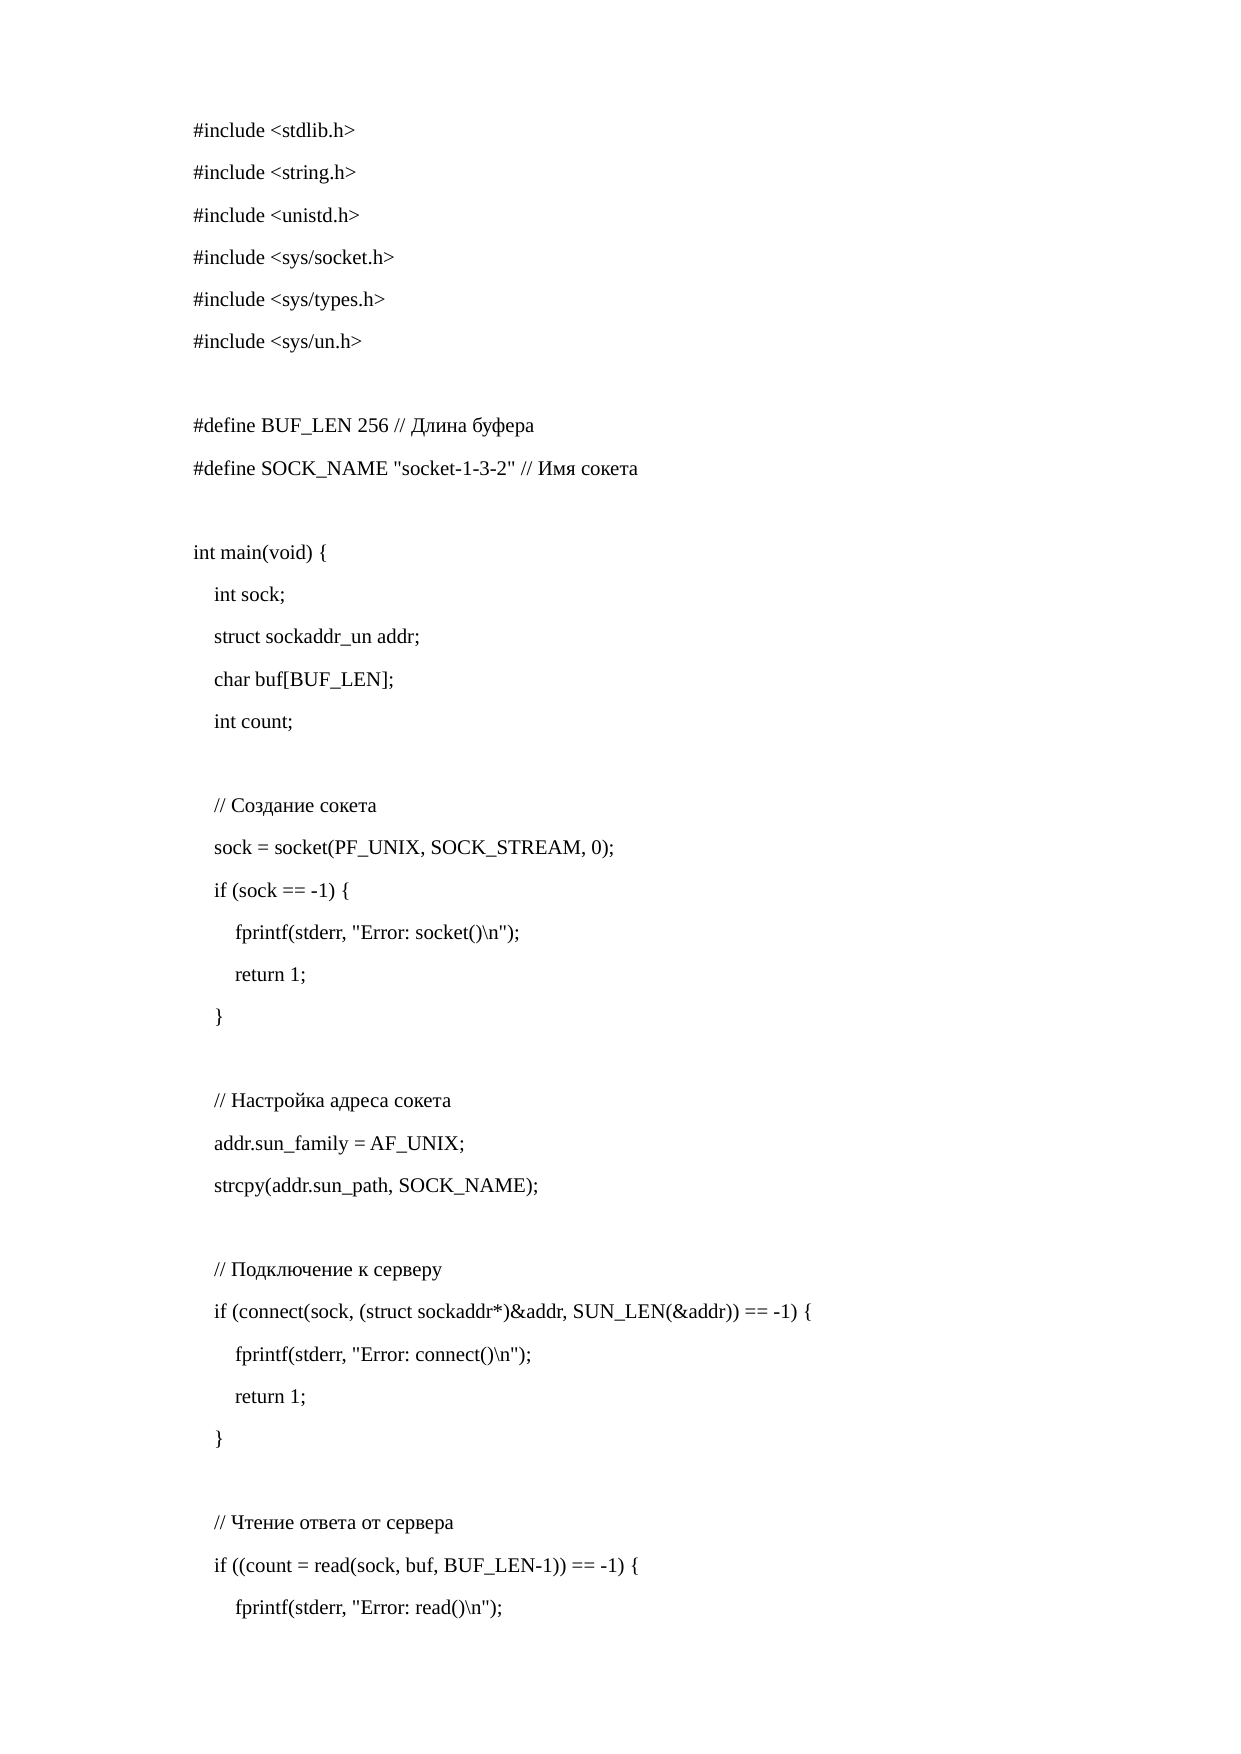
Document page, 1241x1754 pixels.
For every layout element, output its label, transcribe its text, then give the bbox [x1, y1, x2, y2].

text // Настройка адреса сокета [193, 1088, 1122, 1112]
text return 1; [193, 962, 1122, 986]
text #define SOCK_NAME "socket-1-3-2" // Имя сокета [193, 456, 1122, 480]
text fprintf(stderr, "Error: connect()\n"); [193, 1342, 1122, 1366]
text int count; [193, 709, 1122, 733]
text addr.sun_family = AF_UNIX; [193, 1131, 1122, 1155]
text #include <unistd.h> [193, 202, 1122, 227]
text fprintf(stderr, "Error: socket()\n"); [193, 920, 1122, 944]
text } [193, 1004, 1122, 1028]
text // Чтение ответа от сервера [193, 1510, 1122, 1534]
text #define BUF_LEN 256 // Длина буфера [193, 413, 1122, 437]
text #include <string.h> [193, 160, 1122, 184]
text #include <sys/types.h> [193, 287, 1122, 311]
text // Подключение к серверу [193, 1257, 1122, 1281]
text #include <stdlib.h> [193, 118, 1122, 142]
text int sock; [193, 582, 1122, 606]
text strcpy(addr.sun_path, SOCK_NAME); [193, 1173, 1122, 1197]
text // Создание сокета [193, 793, 1122, 817]
text } [193, 1426, 1122, 1450]
text if (sock == -1) { [193, 877, 1122, 902]
text char buf[BUF_LEN]; [193, 667, 1122, 691]
text if (connect(sock, (struct sockaddr*)&addr, SUN_LEN(&addr)) == -1) { [193, 1299, 1122, 1323]
text #include <sys/socket.h> [193, 245, 1122, 269]
text fprintf(stderr, "Error: read()\n"); [193, 1595, 1122, 1619]
text struct sockaddr_un addr; [193, 624, 1122, 648]
text int main(void) { [193, 540, 1122, 564]
text if ((count = read(sock, buf, BUF_LEN-1)) == -1) { [193, 1552, 1122, 1577]
text return 1; [193, 1384, 1122, 1408]
text sock = socket(PF_UNIX, SOCK_STREAM, 0); [193, 835, 1122, 859]
text #include <sys/un.h> [193, 329, 1122, 353]
